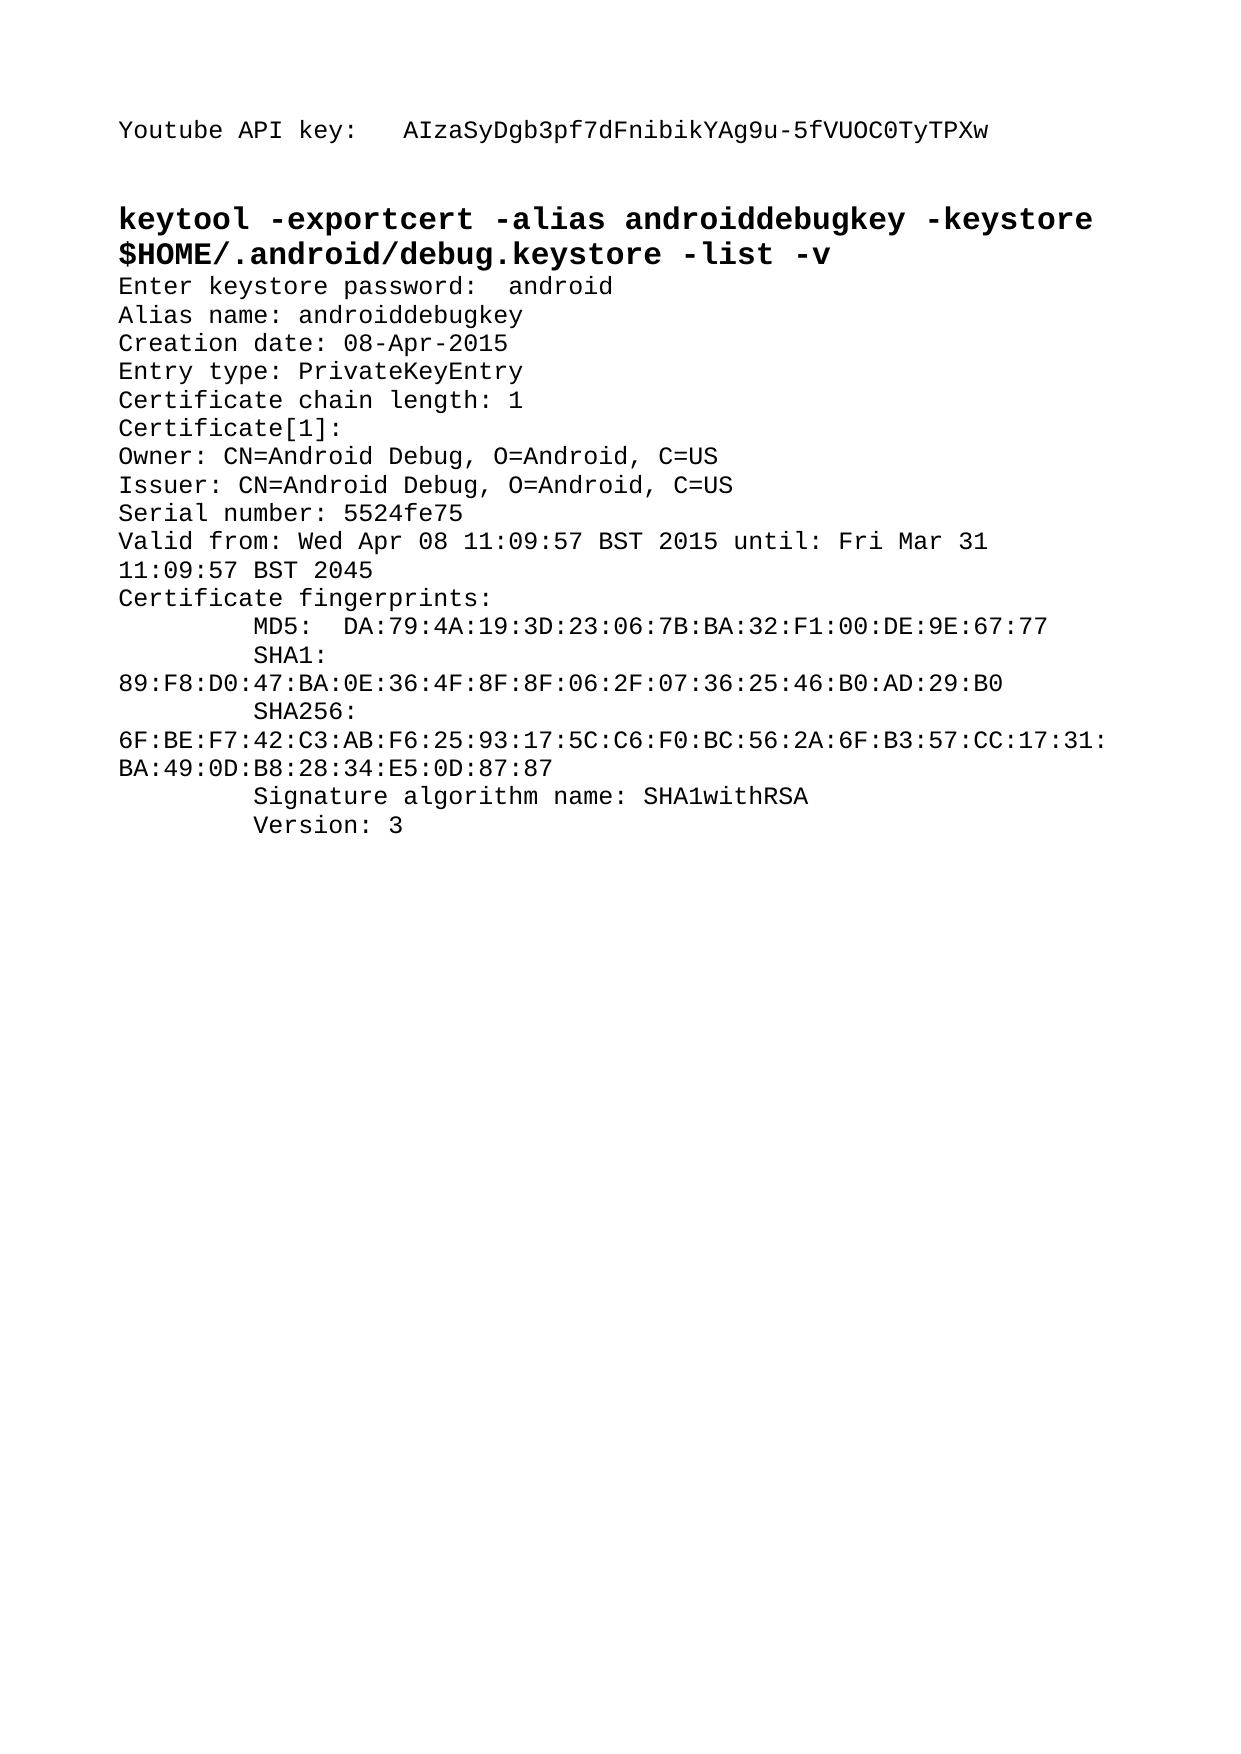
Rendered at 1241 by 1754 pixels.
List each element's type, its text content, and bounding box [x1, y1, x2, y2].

text Creation date: 08-Apr-2015 [118, 331, 1122, 359]
text Youtube API key: AIzaSyDgb3pf7dFnibikYAg9u-5fVUOC0TyTPXw [118, 118, 1122, 146]
text SHA256: 6F:BE:F7:42:C3:AB:F6:25:93:17:5C:C6:F0:BC:56:2A:6F:B3:57:CC:17:31:BA:49:0D:B8:28:34:E5:0D:87:87 [118, 699, 1122, 784]
text Valid from: Wed Apr 08 11:09:57 BST 2015 until: Fri Mar 31 11:09:57 BST 2045 [118, 529, 1122, 586]
text Entry type: PrivateKeyEntry [118, 359, 1122, 387]
text SHA1: 89:F8:D0:47:BA:0E:36:4F:8F:8F:06:2F:07:36:25:46:B0:AD:29:B0 [118, 642, 1122, 699]
text Certificate fingerprints: [118, 586, 1122, 614]
text keytool -exportcert -alias androiddebugkey -keystore $HOME/.android/debug.keystore -list -v [118, 203, 1122, 274]
text Certificate[1]: [118, 416, 1122, 444]
text Issuer: CN=Android Debug, O=Android, C=US [118, 472, 1122, 501]
text MD5: DA:79:4A:19:3D:23:06:7B:BA:32:F1:00:DE:9E:67:77 [118, 614, 1122, 642]
text Certificate chain length: 1 [118, 387, 1122, 416]
text Alias name: androiddebugkey [118, 302, 1122, 331]
text Enter keystore password: android [118, 274, 1122, 302]
text Owner: CN=Android Debug, O=Android, C=US [118, 444, 1122, 472]
text Serial number: 5524fe75 [118, 501, 1122, 529]
text Signature algorithm name: SHA1withRSA [118, 784, 1122, 812]
text Version: 3 [118, 812, 1122, 841]
